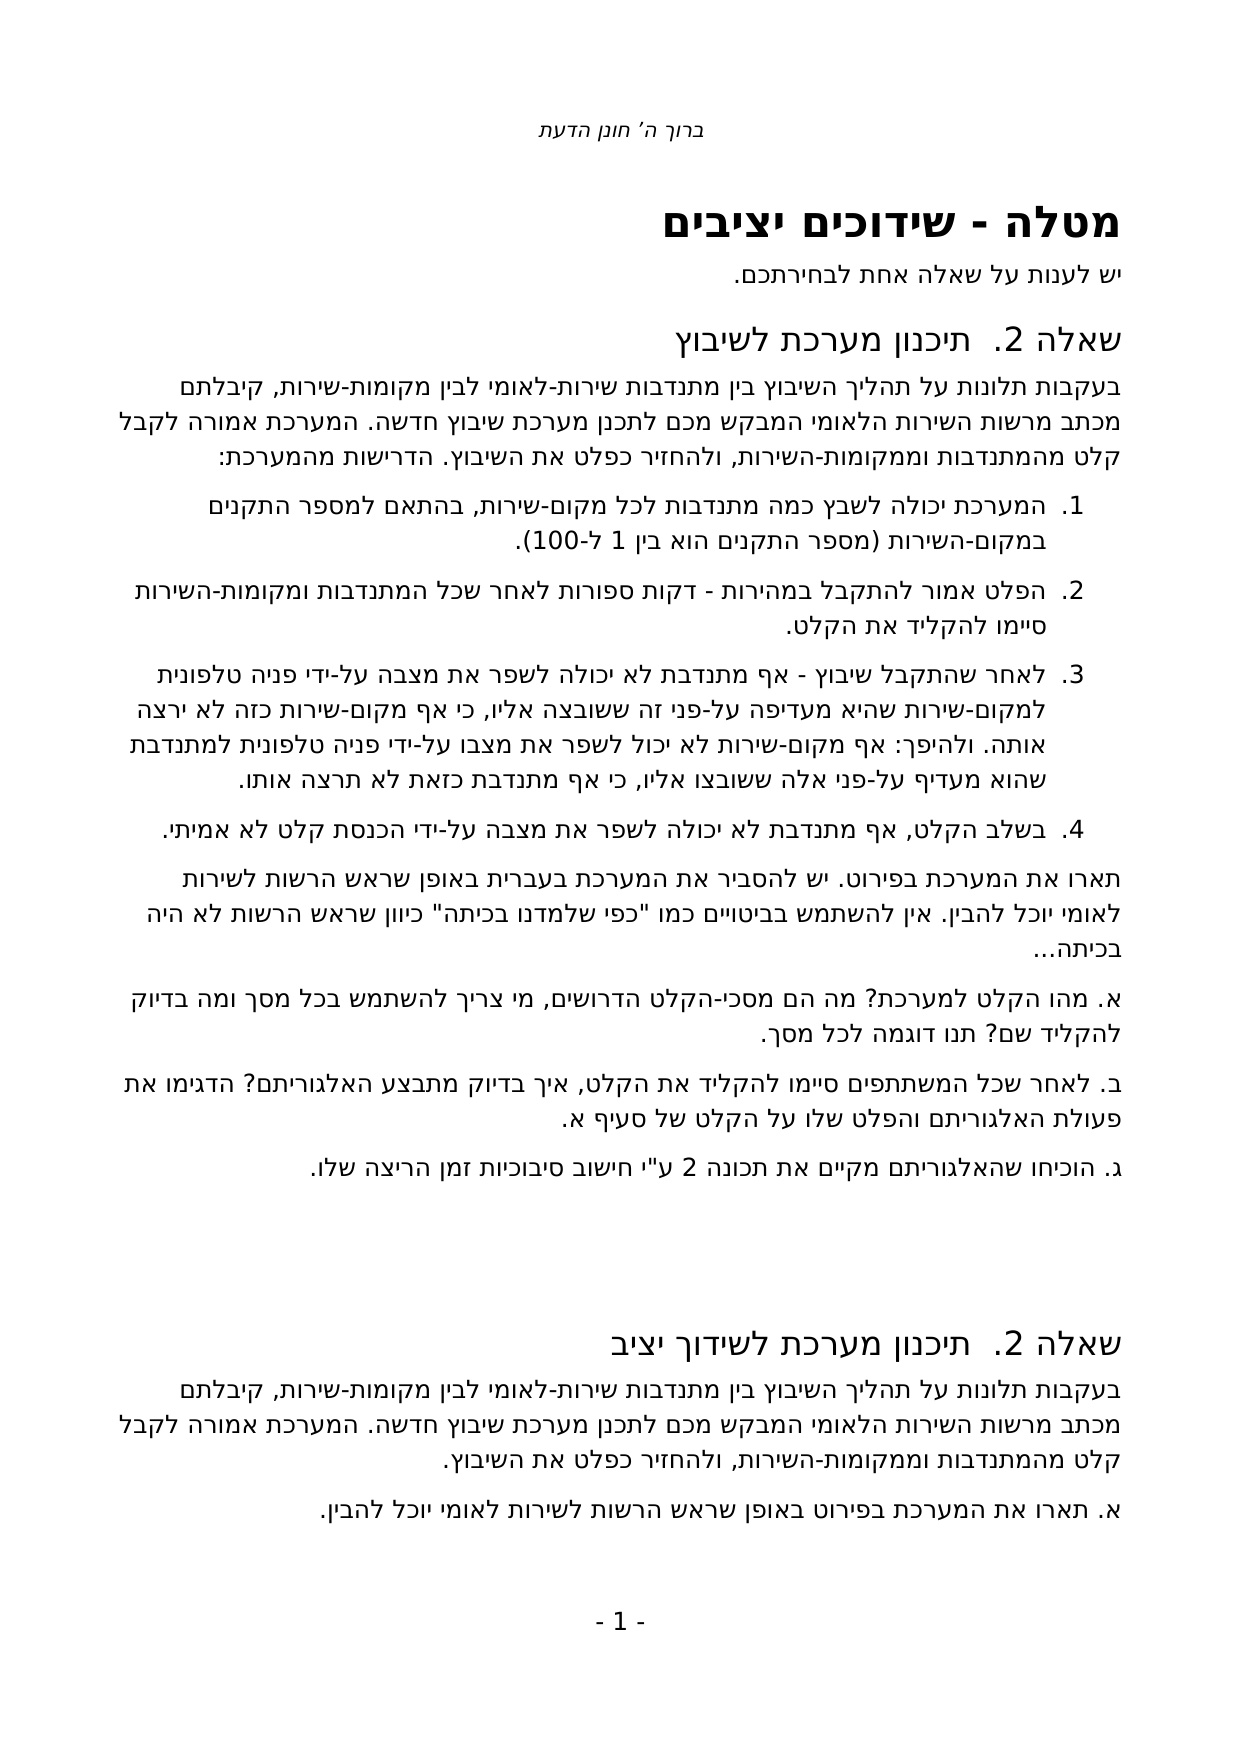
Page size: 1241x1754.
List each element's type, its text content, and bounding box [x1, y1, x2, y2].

text בעקבות תלונות על תהליך השיבוץ בין מתנדבות שירות-לאומי לבין מקומות-שירות, קיבלתם מכתב מרשות השירות הלאומי המבקש מכם לתכנן מערכת שיבוץ חדשה. המערכת אמורה לקבל קלט מהמתנדבות וממקומות-השירות, ולהחזיר כפלט את השיבוץ. [118, 1376, 1122, 1475]
text א. מהו הקלט למערכת? מה הם מסכי-הקלט הדרושים, מי צריך להשתמש בכל מסך ומה בדיוק להקליד שם? תנו דוגמה לכל מסך. [118, 984, 1122, 1048]
subtitle מטלה - שידוכים יציבים [118, 197, 1122, 248]
list הפלט אמור להתקבל במהירות - דקות ספורות לאחר שכל המתנדבות ומקומות-השירות סיימו להקליד את הקלט. [118, 576, 1084, 640]
text א. תארו את המערכת בפירוט באופן שראש הרשות לשירות לאומי יוכל להבין. [118, 1495, 1122, 1524]
text בעקבות תלונות על תהליך השיבוץ בין מתנדבות שירות-לאומי לבין מקומות-שירות, קיבלתם מכתב מרשות השירות הלאומי המבקש מכם לתכנן מערכת שיבוץ חדשה. המערכת אמורה לקבל קלט מהמתנדבות וממקומות-השירות, ולהחזיר כפלט את השיבוץ. הדרישות מהמערכת: [118, 372, 1122, 471]
list לאחר שהתקבל שיבוץ - אף מתנדבת לא יכולה לשפר את מצבה על-ידי פניה טלפונית למקום-שירות שהיא מעדיפה על-פני זה ששובצה אליו, כי אף מקום-שירות כזה לא ירצה אותה. ולהיפך: אף מקום-שירות לא יכול לשפר את מצבו על-ידי פניה טלפונית למתנדבת שהוא מעדיף על-פני אלה ששובצו אליו, כי אף מתנדבת כזאת לא תרצה אותו. [118, 660, 1084, 794]
text יש לענות על שאלה אחת לבחירתכם. [118, 260, 1122, 289]
list המערכת יכולה לשבץ כמה מתנדבות לכל מקום-שירות, בהתאם למספר התקנים במקום-השירות (מספר התקנים הוא בין 1 ל-100). [118, 491, 1084, 555]
text ב. לאחר שכל המשתתפים סיימו להקליד את הקלט, איך בדיוק מתבצע האלגוריתם? הדגימו את פעולת האלגוריתם והפלט שלו על הקלט של סעיף א. [118, 1069, 1122, 1133]
subtitle שאלה 2. תיכנון מערכת לשיבוץ [118, 320, 1122, 359]
text ג. הוכיחו שהאלגוריתם מקיים את תכונה 2 ע"י חישוב סיבוכיות זמן הריצה שלו. [118, 1153, 1122, 1182]
subtitle שאלה 2. תיכנון מערכת לשידוך יציב [118, 1324, 1122, 1363]
text תארו את המערכת בפירוט. יש להסביר את המערכת בעברית באופן שראש הרשות לשירות לאומי יוכל להבין. אין להשתמש בביטויים כמו "כפי שלמדנו בכיתה" כיוון שראש הרשות לא היה בכיתה... [118, 864, 1122, 964]
list בשלב הקלט, אף מתנדבת לא יכולה לשפר את מצבה על-ידי הכנסת קלט לא אמיתי. [118, 815, 1084, 844]
